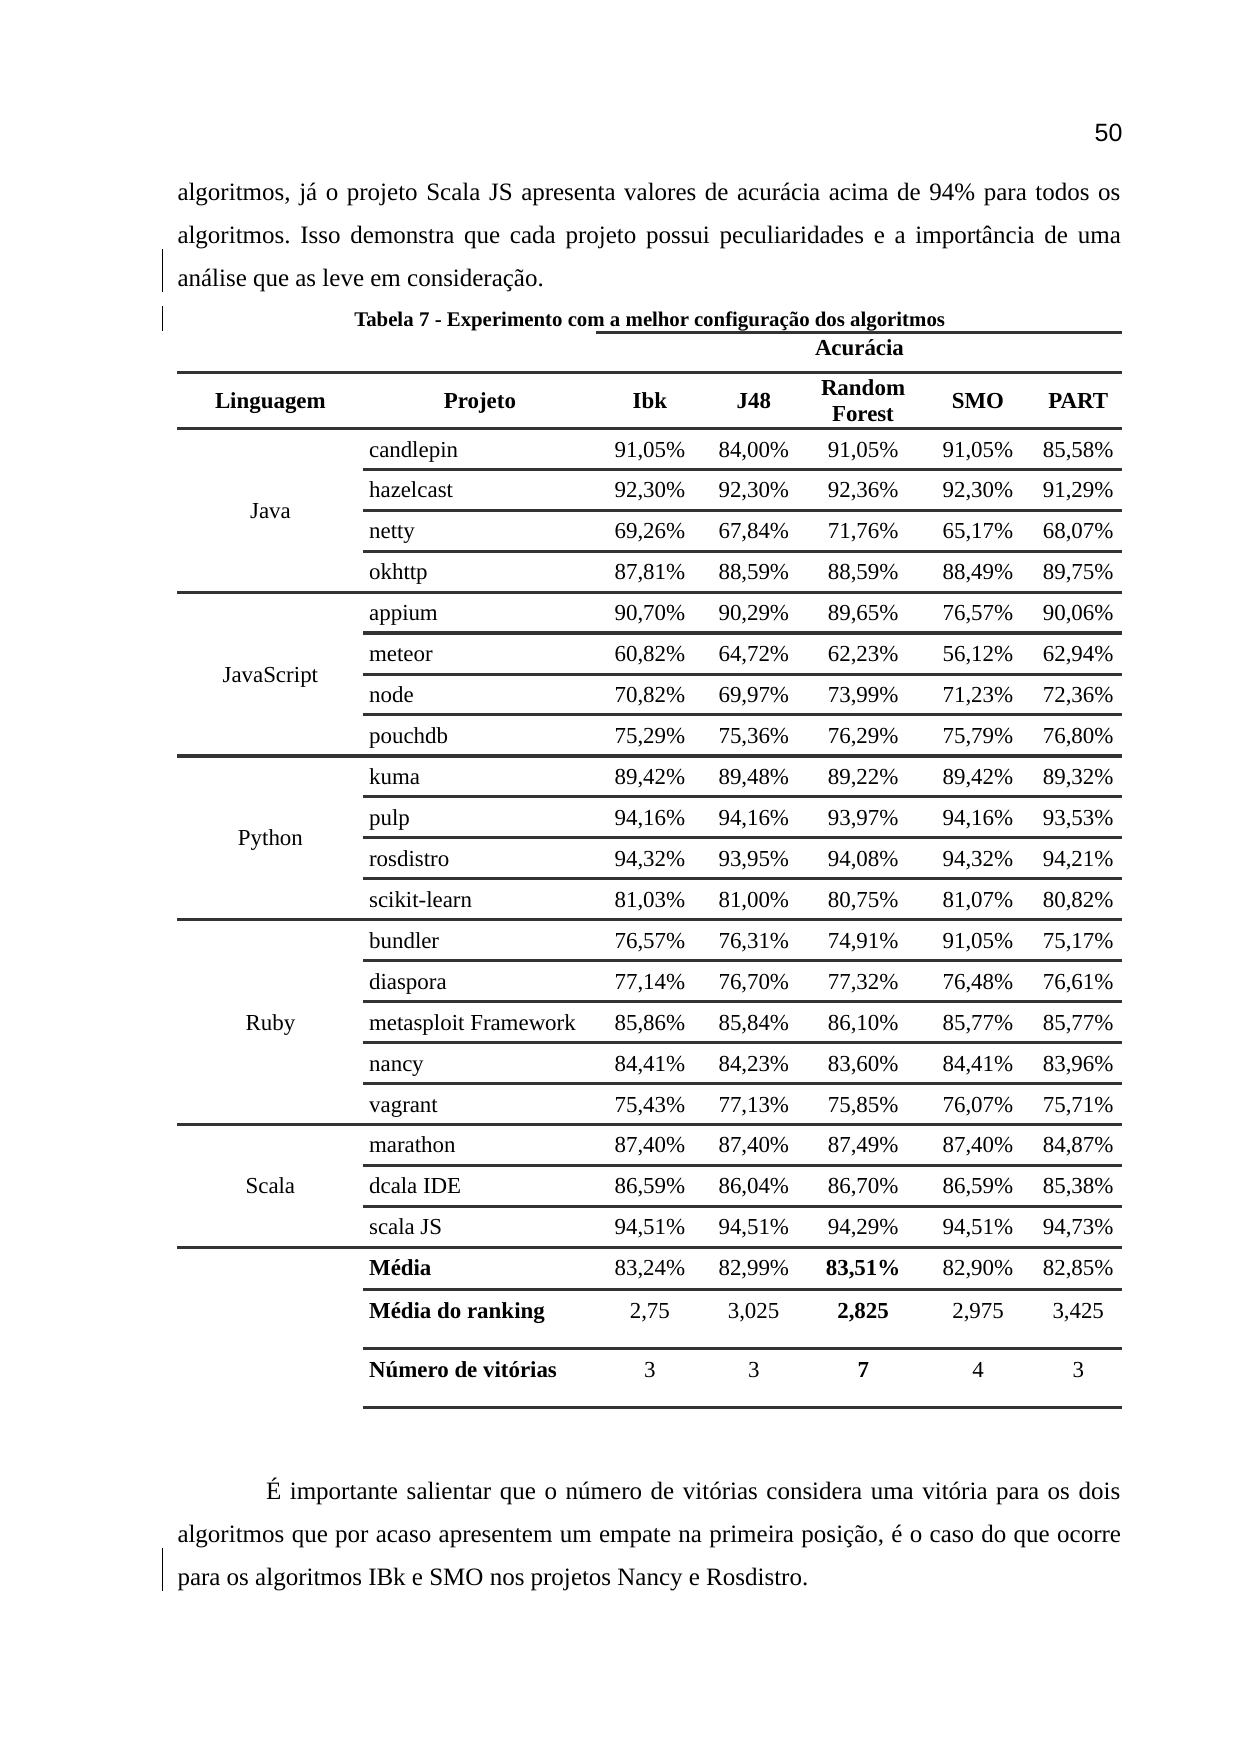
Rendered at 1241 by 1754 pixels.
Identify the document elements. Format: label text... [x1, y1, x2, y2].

table_cell 81,03% [596, 880, 703, 918]
table_cell 84,87% [1034, 1126, 1122, 1164]
table_cell hazelcast [363, 471, 596, 509]
table_cell 3,025 [703, 1291, 804, 1347]
table_cell Ibk [596, 374, 703, 427]
table_cell 83,60% [804, 1044, 922, 1082]
table_cell diaspora [363, 962, 596, 1000]
table_cell 86,59% [922, 1167, 1034, 1204]
table_cell Random Forest [804, 374, 922, 427]
table_cell 85,84% [703, 1003, 804, 1041]
table_cell 93,53% [1034, 798, 1122, 836]
table_cell 3 [703, 1350, 804, 1406]
table_cell scala JS [363, 1208, 596, 1246]
table_cell 60,82% [596, 635, 703, 672]
table_cell 94,32% [922, 839, 1034, 877]
table_cell 87,81% [596, 553, 703, 591]
table_cell rosdistro [363, 839, 596, 877]
table_cell 81,00% [703, 880, 804, 918]
table_cell Média do ranking [363, 1291, 596, 1347]
table_cell 74,91% [804, 921, 922, 959]
table_cell 89,65% [804, 594, 922, 631]
table_cell 64,72% [703, 635, 804, 672]
table_cell JavaScript [177, 594, 363, 754]
table_cell 89,75% [1034, 553, 1122, 591]
table_cell 85,77% [922, 1003, 1034, 1041]
table_cell 92,30% [703, 471, 804, 509]
table_cell SMO [922, 374, 1034, 427]
text É importante salientar que o número de vitórias considera uma vitória para os dois algoritmos que por acaso apresentem um empate na primeira posição, é o caso do que ocorre para os algoritmos IBk e SMO nos projetos Nancy e Rosdistro. [177, 1476, 1122, 1591]
table_cell scikit-learn [363, 880, 596, 918]
table_cell 2,975 [922, 1291, 1034, 1347]
table_cell Java [177, 430, 363, 591]
table_cell 76,61% [1034, 962, 1122, 1000]
table_cell 75,85% [804, 1085, 922, 1123]
table_cell 93,95% [703, 839, 804, 877]
table_cell 62,94% [1034, 635, 1122, 672]
table_cell 94,51% [922, 1208, 1034, 1246]
table_cell 76,70% [703, 962, 804, 1000]
table_cell netty [363, 512, 596, 549]
table_cell 94,32% [596, 839, 703, 877]
table_cell 83,24% [596, 1249, 703, 1288]
table_cell bundler [363, 921, 596, 959]
table_cell 92,36% [804, 471, 922, 509]
table_cell 83,51% [804, 1249, 922, 1288]
table_cell PART [1034, 374, 1122, 427]
table_cell 88,59% [703, 553, 804, 591]
table_cell 82,99% [703, 1249, 804, 1288]
table_cell 4 [922, 1350, 1034, 1406]
table_cell 62,23% [804, 635, 922, 672]
table_cell 73,99% [804, 676, 922, 713]
table_cell kuma [363, 758, 596, 795]
table_cell 76,31% [703, 921, 804, 959]
table_cell 75,29% [596, 716, 703, 754]
table_cell 80,75% [804, 880, 922, 918]
table_cell 84,41% [922, 1044, 1034, 1082]
table_cell 89,42% [922, 758, 1034, 795]
table_cell nancy [363, 1044, 596, 1082]
table_cell 76,29% [804, 716, 922, 754]
text algoritmos, já o projeto Scala JS apresenta valores de acurácia acima de 94% para todos os algoritmos. Isso demonstra que cada projeto possui peculiaridades e a importância de uma análise que as leve em consideração. [177, 177, 1122, 292]
table_cell 92,30% [596, 471, 703, 509]
table_cell 87,40% [922, 1126, 1034, 1164]
table_cell 84,23% [703, 1044, 804, 1082]
table_cell [177, 1249, 363, 1288]
table_cell 94,73% [1034, 1208, 1122, 1246]
table_cell 86,59% [596, 1167, 703, 1204]
table_cell 75,43% [596, 1085, 703, 1123]
table_cell 89,42% [596, 758, 703, 795]
table_cell 77,13% [703, 1085, 804, 1123]
table_cell marathon [363, 1126, 596, 1164]
table_cell 93,97% [804, 798, 922, 836]
table_cell 76,80% [1034, 716, 1122, 754]
table_cell 3 [1034, 1350, 1122, 1406]
table_cell 91,05% [596, 430, 703, 468]
table_cell 89,32% [1034, 758, 1122, 795]
table_cell candlepin [363, 430, 596, 468]
table_cell 85,58% [1034, 430, 1122, 468]
table_cell 7 [804, 1350, 922, 1406]
table_cell 81,07% [922, 880, 1034, 918]
table_cell Projeto [363, 374, 596, 427]
table_cell pouchdb [363, 716, 596, 754]
table_cell 92,30% [922, 471, 1034, 509]
table_cell 86,10% [804, 1003, 922, 1041]
table_cell Scala [177, 1126, 363, 1246]
table_cell 72,36% [1034, 676, 1122, 713]
table_cell 94,51% [703, 1208, 804, 1246]
table_cell J48 [703, 374, 804, 427]
table_cell 75,17% [1034, 921, 1122, 959]
table_cell 76,48% [922, 962, 1034, 1000]
table_cell 90,70% [596, 594, 703, 631]
table_cell 77,14% [596, 962, 703, 1000]
table_cell 91,05% [922, 430, 1034, 468]
table_cell 71,23% [922, 676, 1034, 713]
table_header [363, 331, 596, 371]
table_cell 75,36% [703, 716, 804, 754]
table_cell 75,71% [1034, 1085, 1122, 1123]
table_cell 90,06% [1034, 594, 1122, 631]
table_cell [177, 1288, 363, 1347]
table_cell 94,29% [804, 1208, 922, 1246]
table_cell 91,05% [922, 921, 1034, 959]
table_cell Número de vitórias [363, 1350, 596, 1406]
table_cell okhttp [363, 553, 596, 591]
table_cell 65,17% [922, 512, 1034, 549]
table_cell 76,57% [596, 921, 703, 959]
table_cell meteor [363, 635, 596, 672]
table_cell 85,86% [596, 1003, 703, 1041]
table_cell 84,00% [703, 430, 804, 468]
table_cell 77,32% [804, 962, 922, 1000]
table_cell Python [177, 758, 363, 918]
table_cell 76,07% [922, 1085, 1034, 1123]
table_cell 83,96% [1034, 1044, 1122, 1082]
table_cell 89,22% [804, 758, 922, 795]
table_cell 76,57% [922, 594, 1034, 631]
table_cell dcala IDE [363, 1167, 596, 1204]
table_cell 87,40% [596, 1126, 703, 1164]
table_cell node [363, 676, 596, 713]
table_cell 3,425 [1034, 1291, 1122, 1347]
text Tabela 7 - Experimento com a melhor configuração dos algoritmos [177, 306, 1122, 331]
table_cell 82,90% [922, 1249, 1034, 1288]
table_cell Ruby [177, 921, 363, 1123]
table_cell 75,79% [922, 716, 1034, 754]
table_cell 67,84% [703, 512, 804, 549]
table_cell 87,40% [703, 1126, 804, 1164]
table_cell pulp [363, 798, 596, 836]
table_cell 70,82% [596, 676, 703, 713]
table_cell 94,16% [922, 798, 1034, 836]
table_cell 94,51% [596, 1208, 703, 1246]
table_cell 86,70% [804, 1167, 922, 1204]
table_cell 69,97% [703, 676, 804, 713]
table_cell 68,07% [1034, 512, 1122, 549]
table_cell 80,82% [1034, 880, 1122, 918]
table_cell 89,48% [703, 758, 804, 795]
table_cell [177, 1347, 363, 1406]
table_cell 2,75 [596, 1291, 703, 1347]
table_cell 90,29% [703, 594, 804, 631]
table_cell Média [363, 1249, 596, 1288]
table_cell 56,12% [922, 635, 1034, 672]
table_cell 85,77% [1034, 1003, 1122, 1041]
table_cell 94,21% [1034, 839, 1122, 877]
table_cell appium [363, 594, 596, 631]
table_cell vagrant [363, 1085, 596, 1123]
table_cell 94,16% [703, 798, 804, 836]
table_cell Linguagem [177, 374, 363, 427]
table_cell 94,08% [804, 839, 922, 877]
table_cell 91,05% [804, 430, 922, 468]
table_cell 86,04% [703, 1167, 804, 1204]
table_cell 91,29% [1034, 471, 1122, 509]
table_header [177, 331, 363, 371]
table_cell metasploit Framework [363, 1003, 596, 1041]
table_cell 88,59% [804, 553, 922, 591]
table_cell 82,85% [1034, 1249, 1122, 1288]
table_cell 3 [596, 1350, 703, 1406]
table_cell 71,76% [804, 512, 922, 549]
table_cell 84,41% [596, 1044, 703, 1082]
table_cell 87,49% [804, 1126, 922, 1164]
table_cell 2,825 [804, 1291, 922, 1347]
table_cell 69,26% [596, 512, 703, 549]
table_cell 88,49% [922, 553, 1034, 591]
table_cell 85,38% [1034, 1167, 1122, 1204]
table_header Acurácia [596, 334, 1122, 371]
table_cell 94,16% [596, 798, 703, 836]
